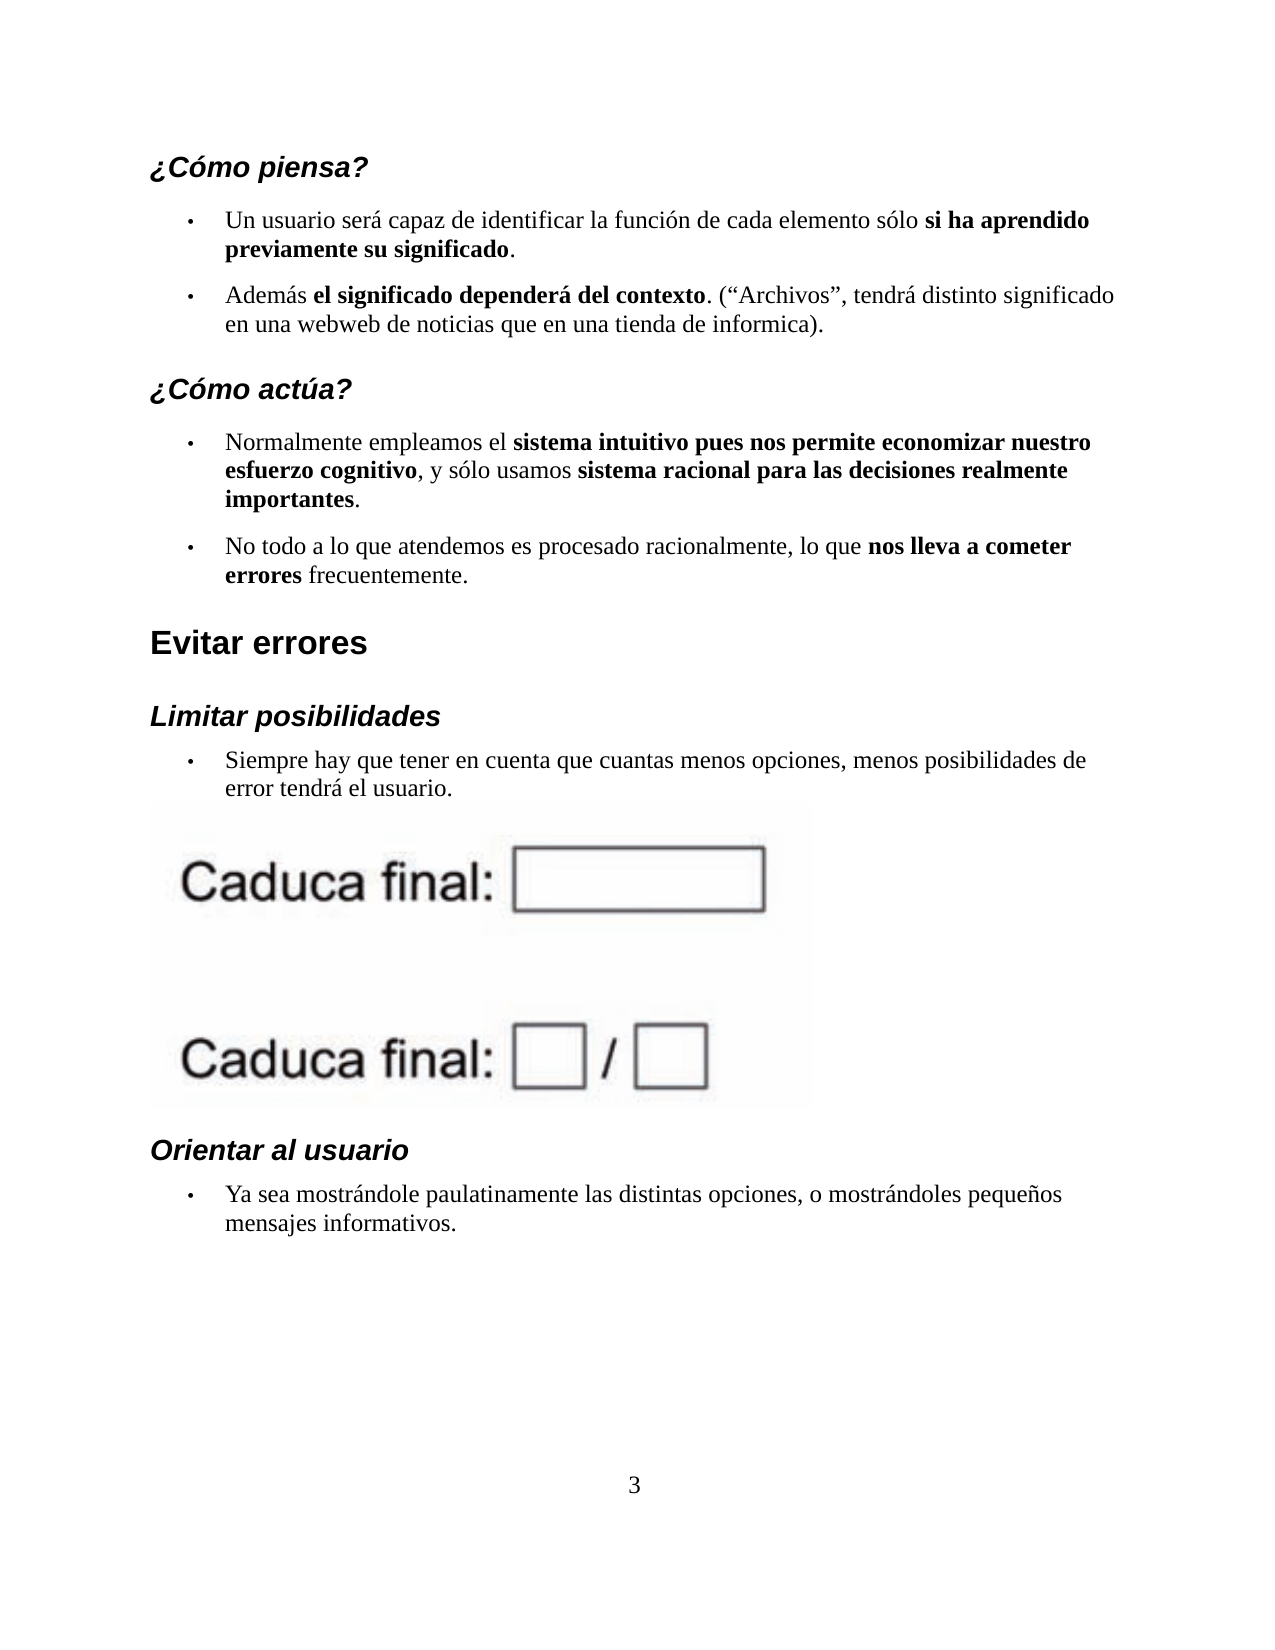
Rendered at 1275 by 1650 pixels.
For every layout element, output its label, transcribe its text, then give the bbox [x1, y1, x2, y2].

picture [150, 802, 813, 1109]
list Un usuario será capaz de identificar la función de cada elemento sólo si ha aprendido previamente su significado. [187, 205, 1125, 262]
subtitle Evitar errores [150, 622, 1125, 661]
list Además el significado dependerá del contexto. (“Archivos”, tendrá distinto significado en una webweb de noticias que en una tienda de informica). [187, 280, 1125, 338]
subtitle Limitar posibilidades [150, 699, 1125, 732]
subtitle ¿Cómo piensa? [150, 150, 1125, 183]
list Ya sea mostrándole paulatinamente las distintas opciones, o mostrándoles pequeños mensajes informativos. [187, 1179, 1125, 1237]
subtitle ¿Cómo actúa? [150, 372, 1125, 405]
subtitle Orientar al usuario [150, 1133, 1125, 1167]
list Siempre hay que tener en cuenta que cuantas menos opciones, menos posibilidades de error tendrá el usuario. [187, 745, 1125, 802]
list No todo a lo que atendemos es procesado racionalmente, lo que nos lleva a cometer errores frecuentemente. [187, 531, 1125, 588]
list Normalmente empleamos el sistema intuitivo pues nos permite economizar nuestro esfuerzo cognitivo, y sólo usamos sistema racional para las decisiones realmente importantes. [187, 427, 1125, 513]
